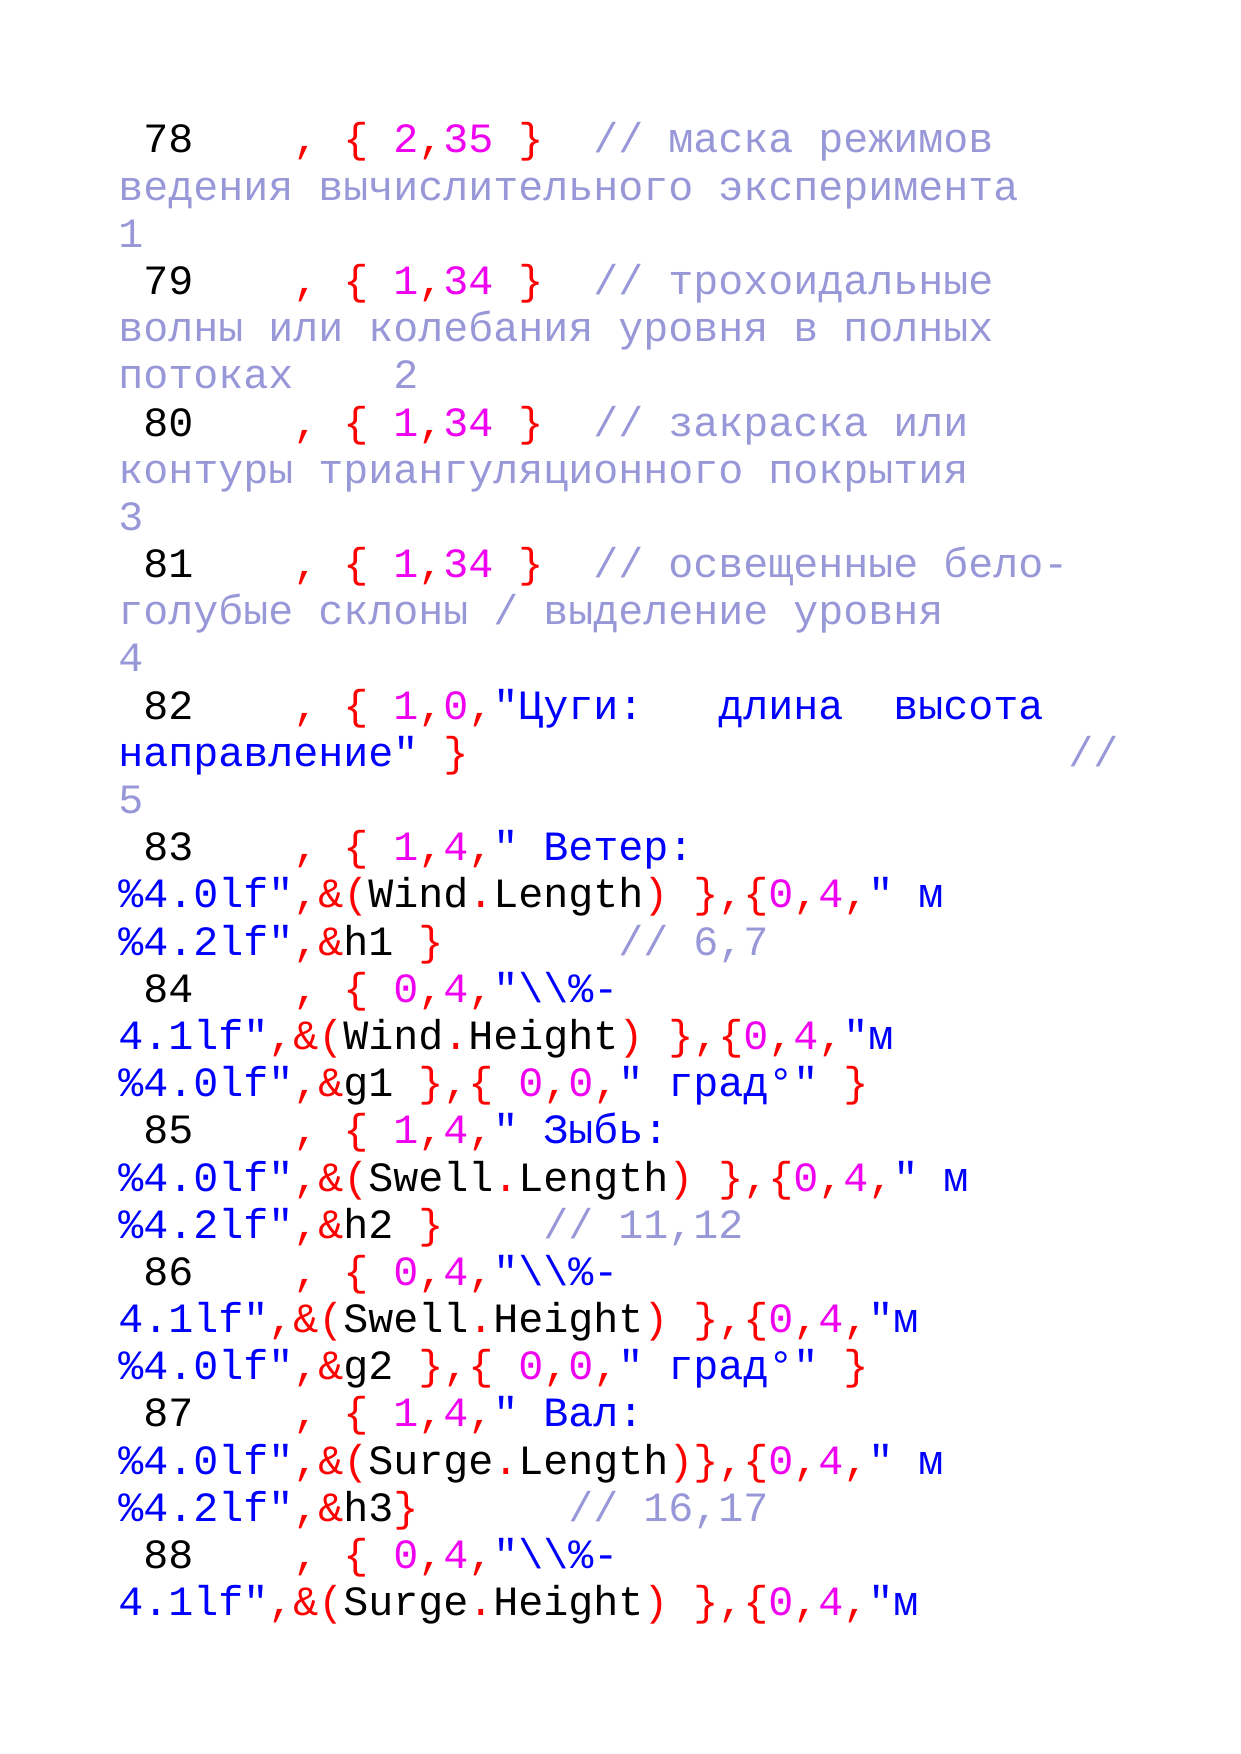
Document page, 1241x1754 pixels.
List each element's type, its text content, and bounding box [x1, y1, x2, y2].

subtitle 83 , { 1,4," Ветер:%4.0lf",&(Wind.Length) },{0,4," м %4.2lf",&h1 } // 6,7 [118, 826, 1122, 967]
subtitle 78 , { 2,35 } // маска режимов ведения вычислительного эксперимента 1 [118, 118, 1122, 260]
subtitle 87 , { 1,4," Вал: %4.0lf",&(Surge.Length)},{0,4," м %4.2lf",&h3} // 16,17 [118, 1392, 1122, 1534]
subtitle 80 , { 1,34 } // закраска или контуры триангуляционного покрытия 3 [118, 401, 1122, 543]
subtitle 86 , { 0,4,"\\%-4.1lf",&(Swell.Height) },{0,4,"м %4.0lf",&g2 },{ 0,0," град°" } [118, 1251, 1122, 1392]
subtitle 79 , { 1,34 } // трохоидальные волны или колебания уровня в полных потоках 2 [118, 260, 1122, 401]
subtitle 85 , { 1,4," Зыбь: %4.0lf",&(Swell.Length) },{0,4," м %4.2lf",&h2 } // 11,12 [118, 1109, 1122, 1251]
subtitle 84 , { 0,4,"\\%-4.1lf",&(Wind.Height) },{0,4,"м %4.0lf",&g1 },{ 0,0," град°" } [118, 967, 1122, 1109]
subtitle 88 , { 0,4,"\\%-4.1lf",&(Surge.Height) },{0,4,"м %4.0lf",&g3 },{ 0,0," град°" } [118, 1534, 1122, 1628]
subtitle 81 , { 1,34 } // освещенные бело-голубые склоны / выделение уровня 4 [118, 543, 1122, 684]
subtitle 82 , { 1,0,"Цуги: длина высота направление" } // 5 [118, 684, 1122, 826]
